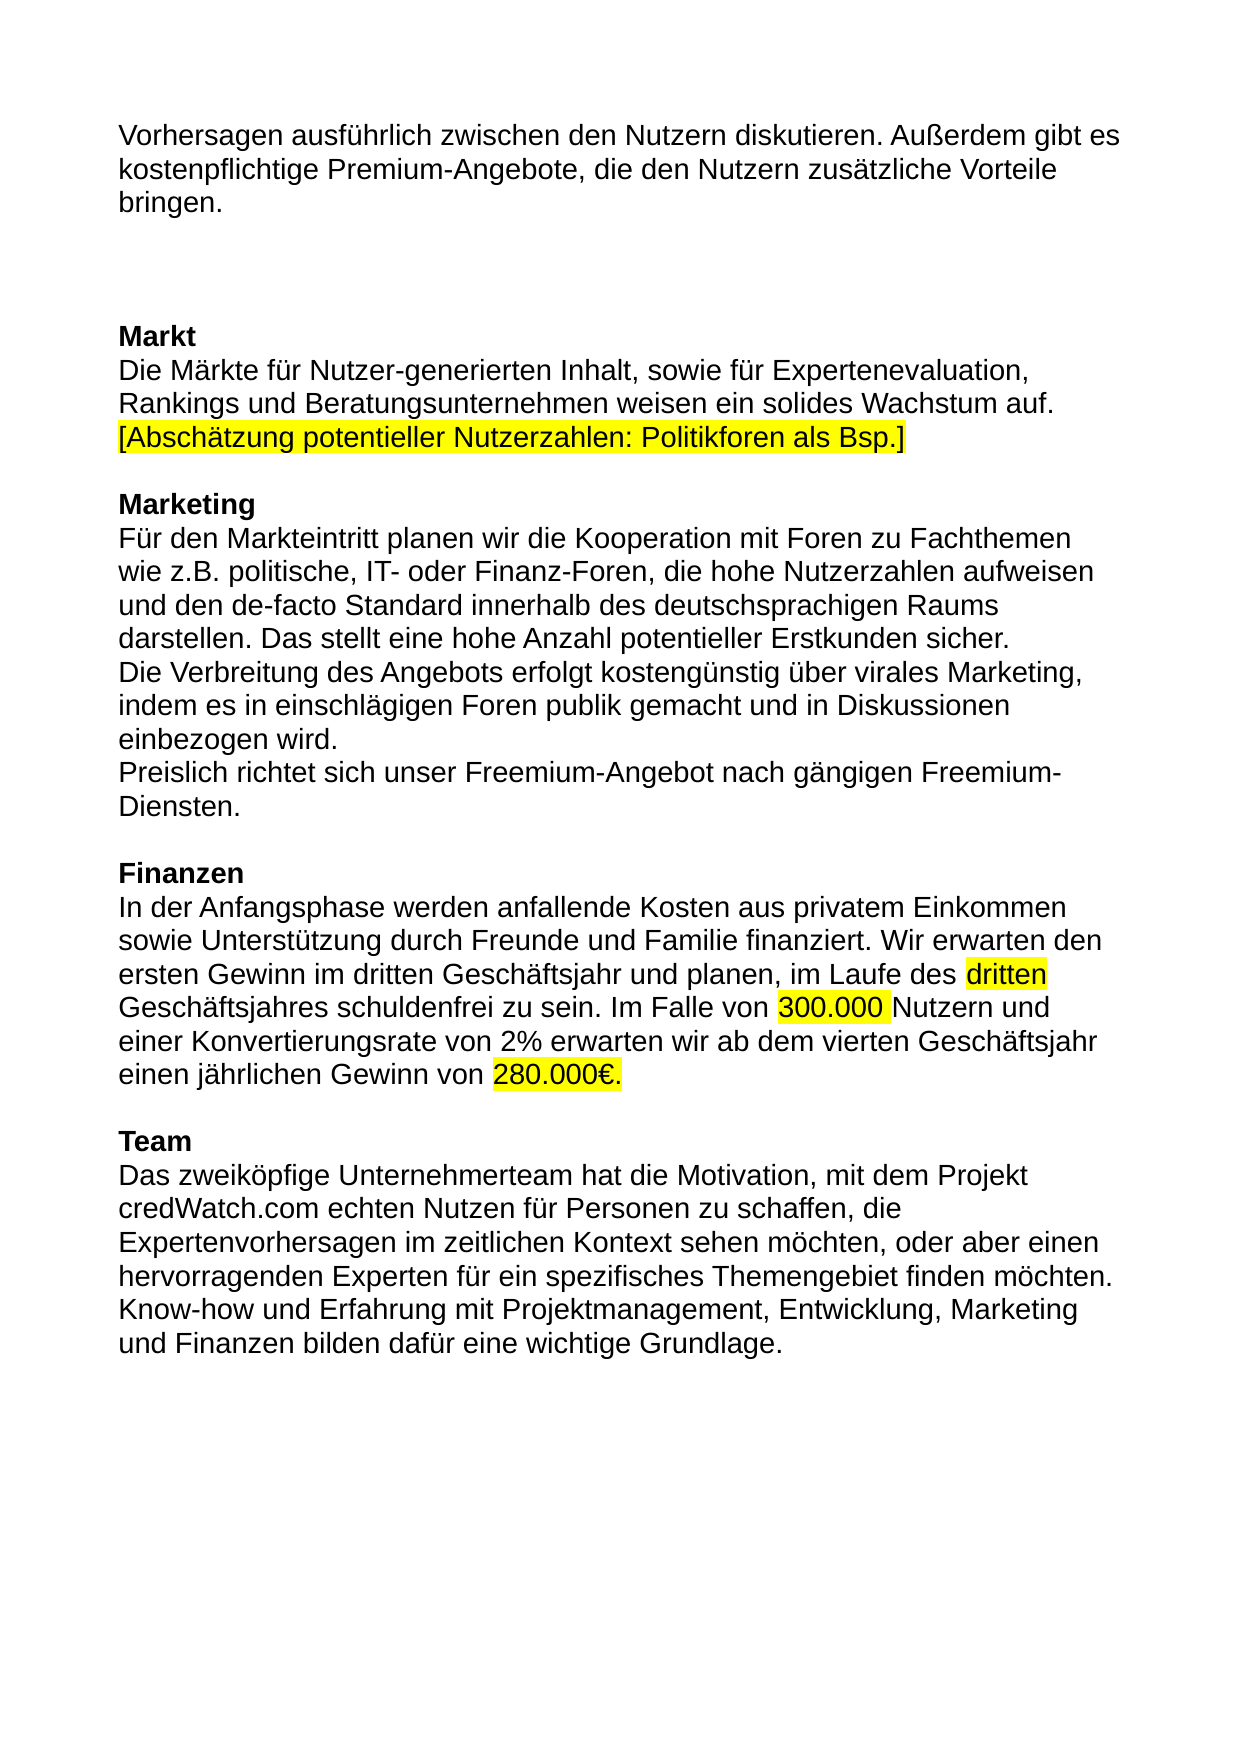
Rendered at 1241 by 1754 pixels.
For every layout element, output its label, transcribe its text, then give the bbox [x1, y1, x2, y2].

text Team [118, 1124, 1122, 1158]
text Die Verbreitung des Angebots erfolgt kostengünstig über virales Marketing, indem es in einschlägigen Foren publik gemacht und in Diskussionen einbezogen wird. [118, 655, 1122, 755]
text Die Märkte für Nutzer-generierten Inhalt, sowie für Expertenevaluation, Rankings und Beratungsunternehmen weisen ein solides Wachstum auf. [118, 353, 1122, 420]
text Vorhersagen ausführlich zwischen den Nutzern diskutieren. Außerdem gibt es kostenpflichtige Premium-Angebote, die den Nutzern zusätzliche Vorteile bringen. [118, 118, 1122, 219]
text Das zweiköpfige Unternehmerteam hat die Motivation, mit dem Projekt credWatch.com echten Nutzen für Personen zu schaffen, die Expertenvorhersagen im zeitlichen Kontext sehen möchten, oder aber einen hervorragenden Experten für ein spezifisches Themengebiet finden möchten. Know-how und Erfahrung mit Projektmanagement, Entwicklung, Marketing und Finanzen bilden dafür eine wichtige Grundlage. [118, 1158, 1122, 1359]
text In der Anfangsphase werden anfallende Kosten aus privatem Einkommen sowie Unterstützung durch Freunde und Familie finanziert. Wir erwarten den ersten Gewinn im dritten Geschäftsjahr und planen, im Laufe des dritten Geschäftsjahres schuldenfrei zu sein. Im Falle von 300.000 Nutzern und einer Konvertierungsrate von 2% erwarten wir ab dem vierten Geschäftsjahr einen jährlichen Gewinn von 280.000€. [118, 889, 1122, 1091]
text Marketing [118, 487, 1122, 521]
text Preislich richtet sich unser Freemium-Angebot nach gängigen Freemium-Diensten. [118, 755, 1122, 822]
text Finanzen [118, 856, 1122, 889]
text Markt [118, 319, 1122, 353]
text [Abschätzung potentieller Nutzerzahlen: Politikforen als Bsp.] [118, 420, 1122, 453]
text Für den Markteintritt planen wir die Kooperation mit Foren zu Fachthemen wie z.B. politische, IT- oder Finanz-Foren, die hohe Nutzerzahlen aufweisen und den de-facto Standard innerhalb des deutschsprachigen Raums darstellen. Das stellt eine hohe Anzahl potentieller Erstkunden sicher. [118, 521, 1122, 655]
